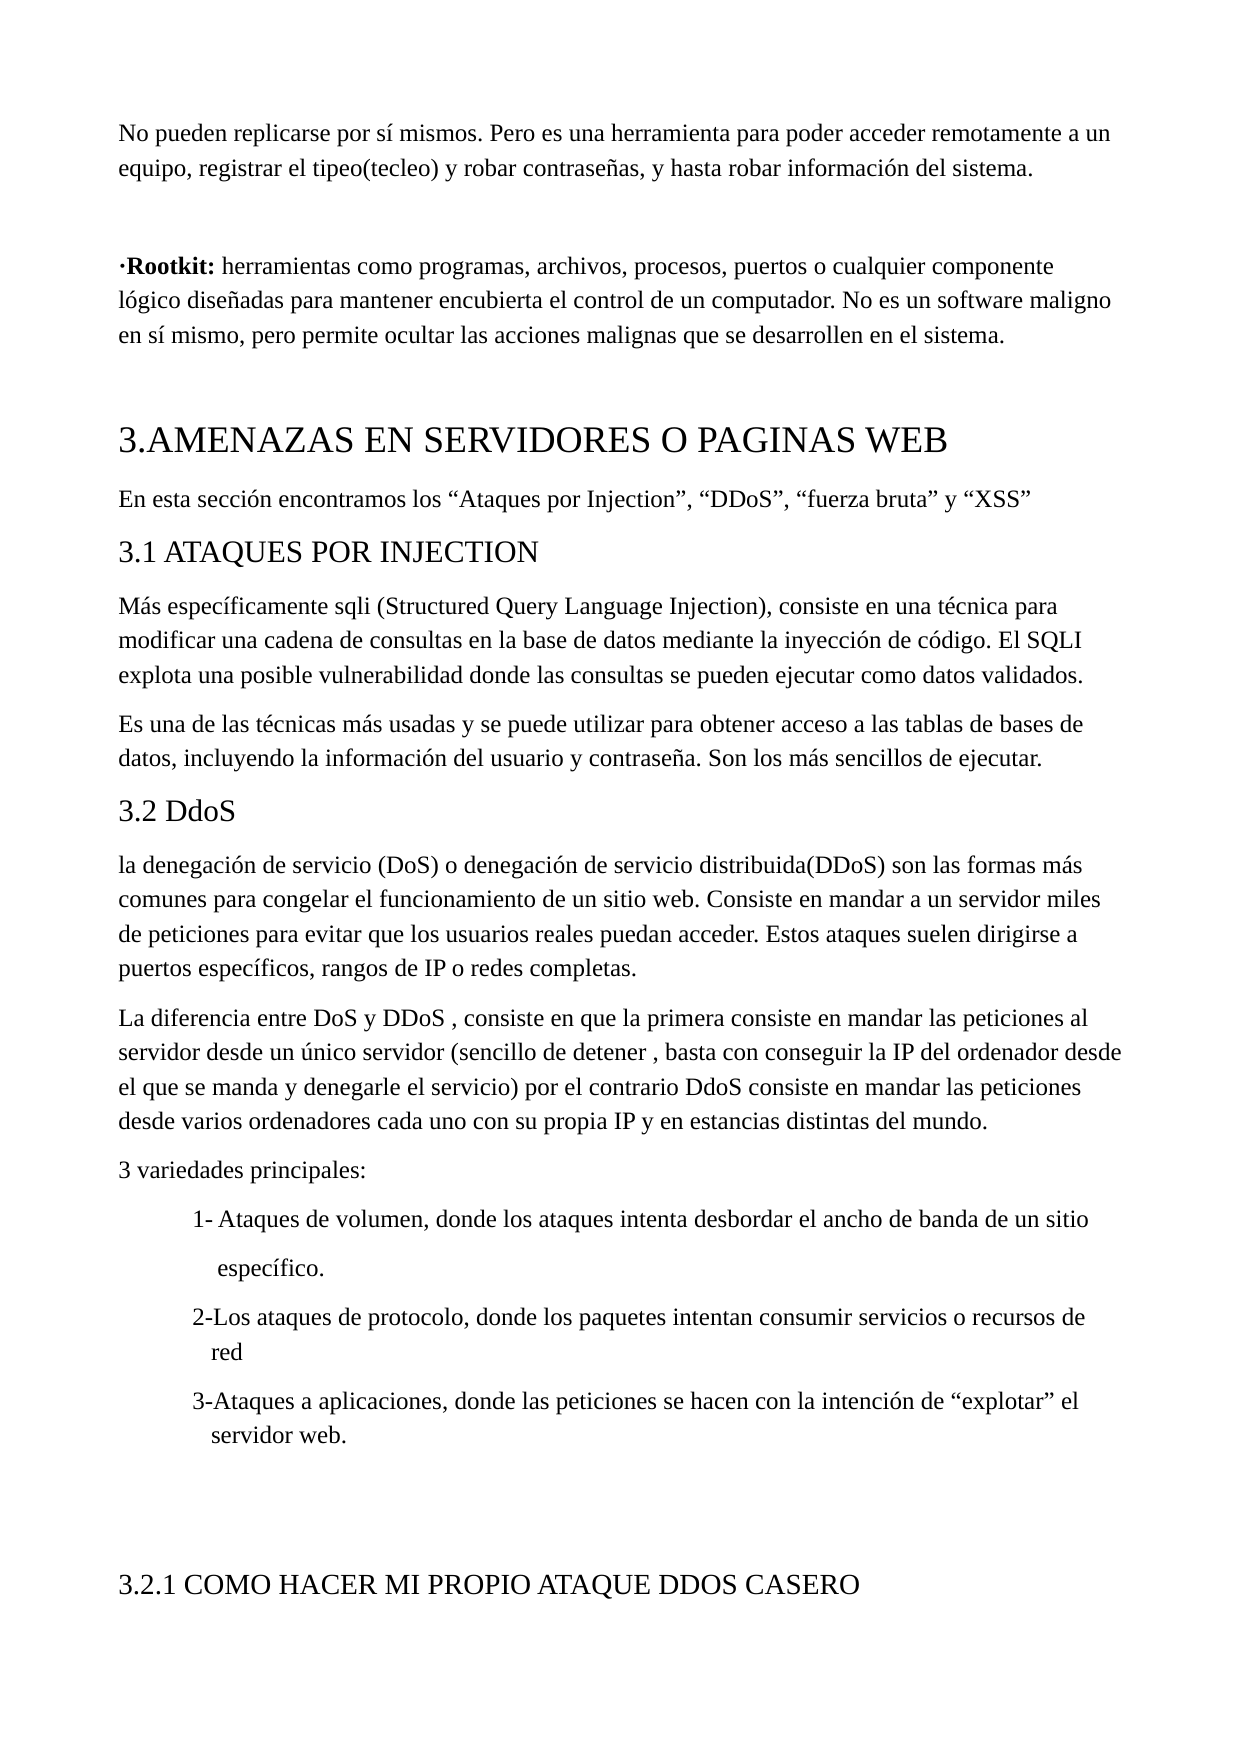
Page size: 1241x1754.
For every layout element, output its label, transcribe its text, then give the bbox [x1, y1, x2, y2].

text No pueden replicarse por sí mismos. Pero es una herramienta para poder acceder remotamente a un equipo, registrar el tipeo(tecleo) y robar contraseñas, y hasta robar información del sistema. [118, 118, 1122, 181]
text específico. [118, 1253, 1122, 1282]
text 3 variedades principales: [118, 1155, 1122, 1184]
text La diferencia entre DoS y DDoS , consiste en que la primera consiste en mandar las peticiones al servidor desde un único servidor (sencillo de detener , basta con conseguir la IP del ordenador desde el que se manda y denegarle el servicio) por el contrario DdoS consiste en mandar las peticiones desde varios ordenadores cada uno con su propia IP y en estancias distintas del mundo. [118, 1003, 1122, 1135]
text 3.2.1 COMO HACER MI PROPIO ATAQUE DDOS CASERO [118, 1567, 1122, 1601]
text 3-Ataques a aplicaciones, donde las peticiones se hacen con la intención de “explotar” el servidor web. [118, 1386, 1122, 1449]
text 3.2 DdoS [118, 792, 1122, 828]
text En esta sección encontramos los “Ataques por Injection”, “DDoS”, “fuerza bruta” y “XSS” [118, 484, 1122, 513]
text la denegación de servicio (DoS) o denegación de servicio distribuida(DDoS) son las formas más comunes para congelar el funcionamiento de un sitio web. Consiste en mandar a un servidor miles de peticiones para evitar que los usuarios reales puedan acceder. Estos ataques suelen dirigirse a puertos específicos, rangos de IP o redes completas. [118, 850, 1122, 982]
text Más específicamente sqli (Structured Query Language Injection), consiste en una técnica para modificar una cadena de consultas en la base de datos mediante la inyección de código. El SQLI explota una posible vulnerabilidad donde las consultas se pueden ejecutar como datos validados. [118, 591, 1122, 688]
text 3.1 ATAQUES POR INJECTION [118, 533, 1122, 569]
text Es una de las técnicas más usadas y se puede utilizar para obtener acceso a las tablas de bases de datos, incluyendo la información del usuario y contraseña. Son los más sencillos de ejecutar. [118, 709, 1122, 772]
text 2-Los ataques de protocolo, donde los paquetes intentan consumir servicios o recursos de red [118, 1302, 1122, 1366]
text ·Rootkit: herramientas como programas, archivos, procesos, puertos o cualquier componente lógico diseñadas para mantener encubierta el control de un computador. No es un software maligno en sí mismo, pero permite ocultar las acciones malignas que se desarrollen en el sistema. [118, 251, 1122, 348]
text 1- Ataques de volumen, donde los ataques intenta desbordar el ancho de banda de un sitio [118, 1204, 1122, 1233]
text 3.AMENAZAS EN SERVIDORES O PAGINAS WEB [118, 418, 1122, 461]
